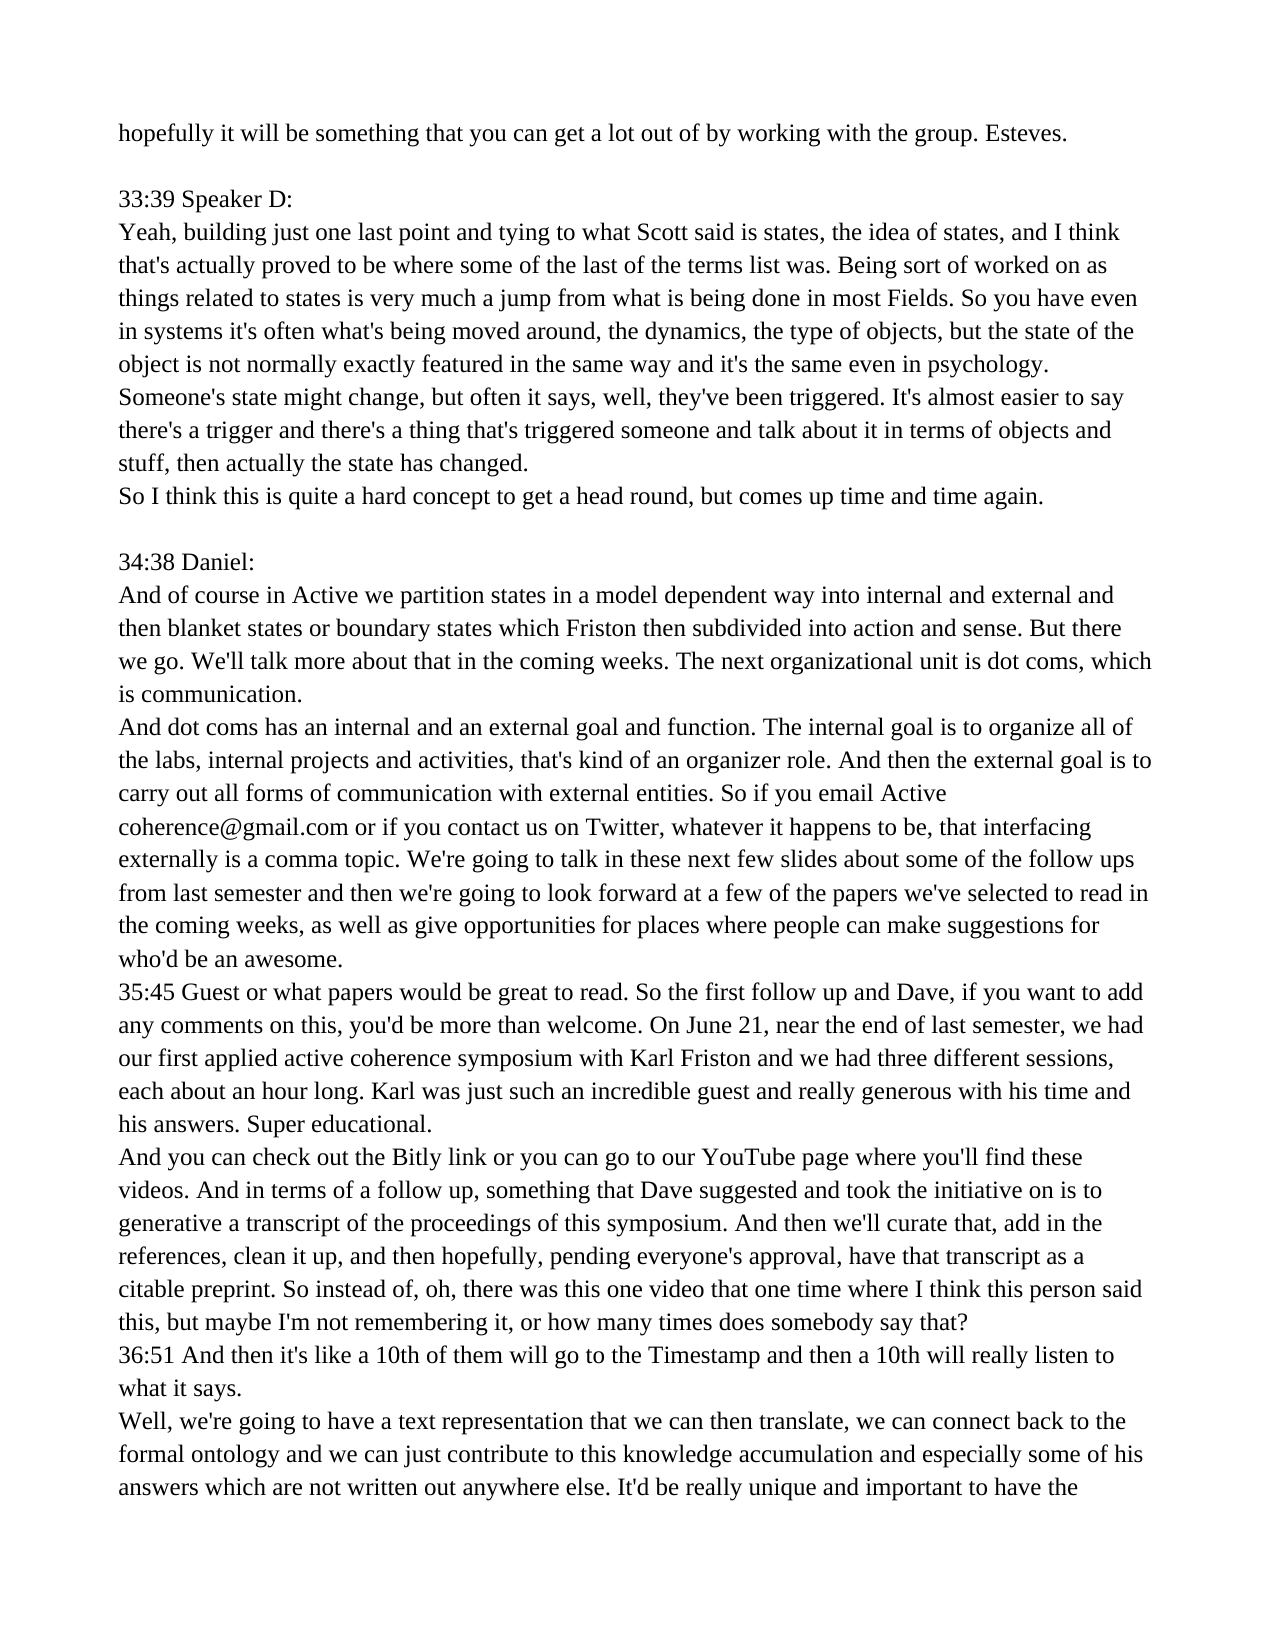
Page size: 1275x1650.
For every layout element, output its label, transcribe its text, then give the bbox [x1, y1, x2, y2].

text And of course in Active we partition states in a model dependent way into internal and external and then blanket states or boundary states which Friston then subdivided into action and sense. But there we go. We'll talk more about that in the coming weeks. The next organizational unit is dot coms, which is communication. [118, 580, 1157, 708]
text 35:45 Guest or what papers would be great to read. So the first follow up and Dave, if you want to add any comments on this, you'd be more than welcome. On June 21, near the end of last semester, we had our first applied active coherence symposium with Karl Friston and we had three different sessions, each about an hour long. Karl was just such an incredible guest and really generous with his time and his answers. Super educational. [118, 977, 1157, 1137]
text Well, we're going to have a text representation that we can then translate, we can connect back to the formal ontology and we can just contribute to this knowledge accumulation and especially some of his answers which are not written out anywhere else. It'd be really unique and important to have the [118, 1406, 1157, 1501]
text hopefully it will be something that you can get a lot out of by working with the group. Esteves. [118, 118, 1157, 147]
text And dot coms has an internal and an external goal and function. The internal goal is to organize all of the labs, internal projects and activities, that's kind of an organizer role. And then the external goal is to carry out all forms of communication with external entities. So if you email Active coherence@gmail.com or if you contact us on Twitter, whatever it happens to be, that interfacing externally is a comma topic. We're going to talk in these next few slides about some of the follow ups from last semester and then we're going to look forward at a few of the papers we've selected to read in the coming weeks, as well as give opportunities for places where people can make suggestions for who'd be an awesome. [118, 712, 1157, 972]
text So I think this is quite a hard concept to get a head round, but comes up time and time again. [118, 481, 1157, 510]
text 36:51 And then it's like a 10th of them will go to the Timestamp and then a 10th will really listen to what it says. [118, 1340, 1157, 1402]
text And you can check out the Bitly link or you can go to our YouTube page where you'll find these videos. And in terms of a follow up, something that Dave suggested and took the initiative on is to generative a transcript of the proceedings of this symposium. And then we'll curate that, add in the references, clean it up, and then hopefully, pending everyone's approval, have that transcript as a citable preprint. So instead of, oh, there was this one video that one time where I think this person said this, but maybe I'm not remembering it, or how many times does somebody say that? [118, 1142, 1157, 1336]
text 34:38 Daniel: [118, 547, 1157, 576]
text Yeah, building just one last point and tying to what Scott said is states, the idea of states, and I think that's actually proved to be where some of the last of the terms list was. Being sort of worked on as things related to states is very much a jump from what is being done in most Fields. So you have even in systems it's often what's being moved around, the dynamics, the type of objects, but the state of the object is not normally exactly featured in the same way and it's the same even in psychology. Someone's state might change, but often it says, well, they've been triggered. It's almost easier to say there's a trigger and there's a thing that's triggered someone and talk about it in terms of objects and stuff, then actually the state has changed. [118, 217, 1157, 477]
text 33:39 Speaker D: [118, 184, 1157, 213]
